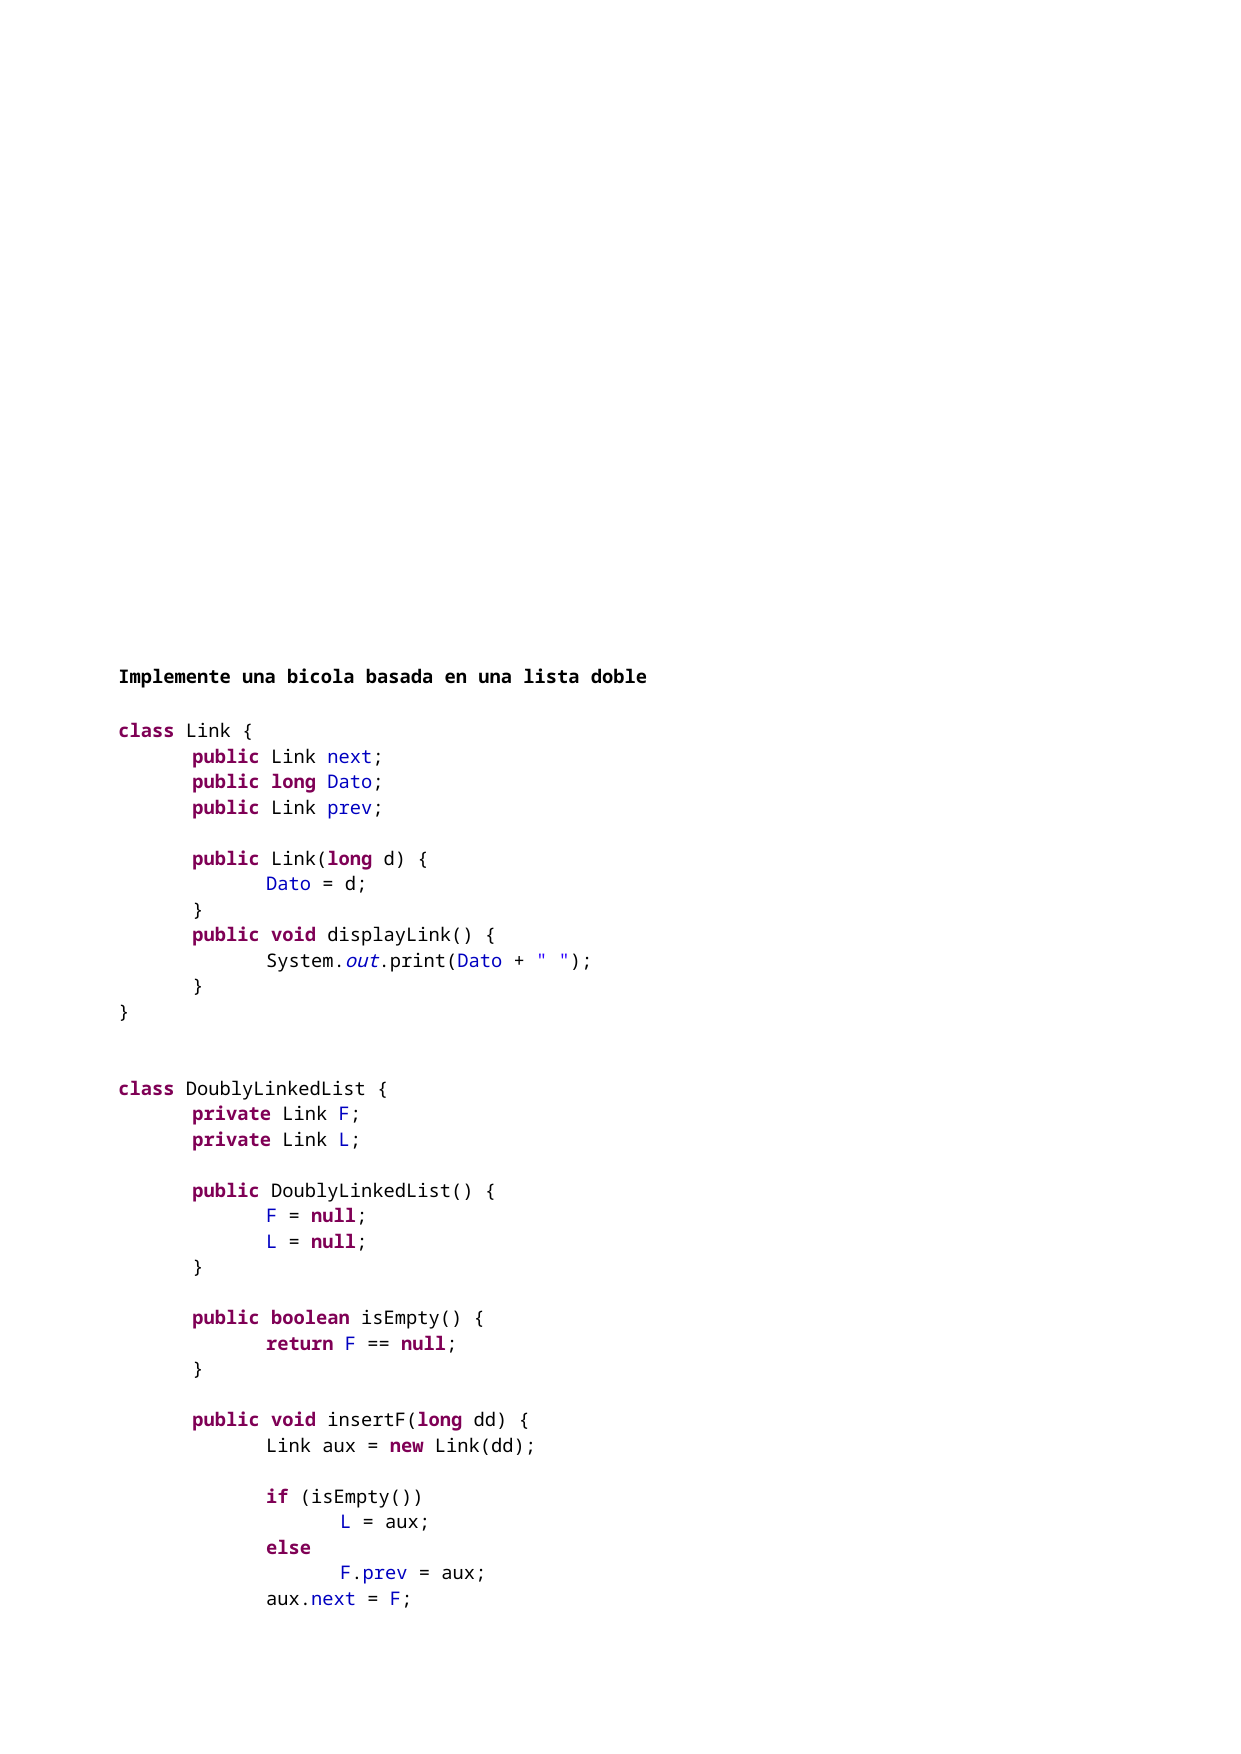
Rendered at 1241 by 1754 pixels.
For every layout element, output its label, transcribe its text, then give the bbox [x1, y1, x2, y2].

text public Link(long d) { [118, 845, 1122, 871]
text aux.next = F; [118, 1585, 1122, 1611]
text System.out.print(Dato + " "); [118, 947, 1122, 973]
text public Link next; [118, 743, 1122, 768]
text } [118, 1356, 1122, 1381]
text public void displayLink() { [118, 922, 1122, 947]
text } [118, 1253, 1122, 1279]
text class DoublyLinkedList { [118, 1075, 1122, 1100]
text class Link { [118, 717, 1122, 743]
text private Link L; [118, 1126, 1122, 1151]
text public long Dato; [118, 768, 1122, 794]
text public boolean isEmpty() { [118, 1304, 1122, 1330]
text Implemente una bicola basada en una lista doble [118, 587, 1122, 689]
text } [118, 973, 1122, 998]
text else [118, 1534, 1122, 1560]
text [118, 118, 1122, 274]
text return F == null; [118, 1330, 1122, 1356]
text public DoublyLinkedList() { [118, 1177, 1122, 1202]
text Link aux = new Link(dd); [118, 1432, 1122, 1458]
text public void insertF(long dd) { [118, 1407, 1122, 1432]
text Dato = d; [118, 871, 1122, 896]
text } [118, 896, 1122, 922]
text F.prev = aux; [118, 1560, 1122, 1585]
text L = null; [118, 1228, 1122, 1253]
text } [118, 998, 1122, 1024]
text private Link F; [118, 1100, 1122, 1126]
text if (isEmpty()) [118, 1483, 1122, 1509]
text F = null; [118, 1202, 1122, 1228]
text public Link prev; [118, 794, 1122, 819]
text L = aux; [118, 1509, 1122, 1534]
